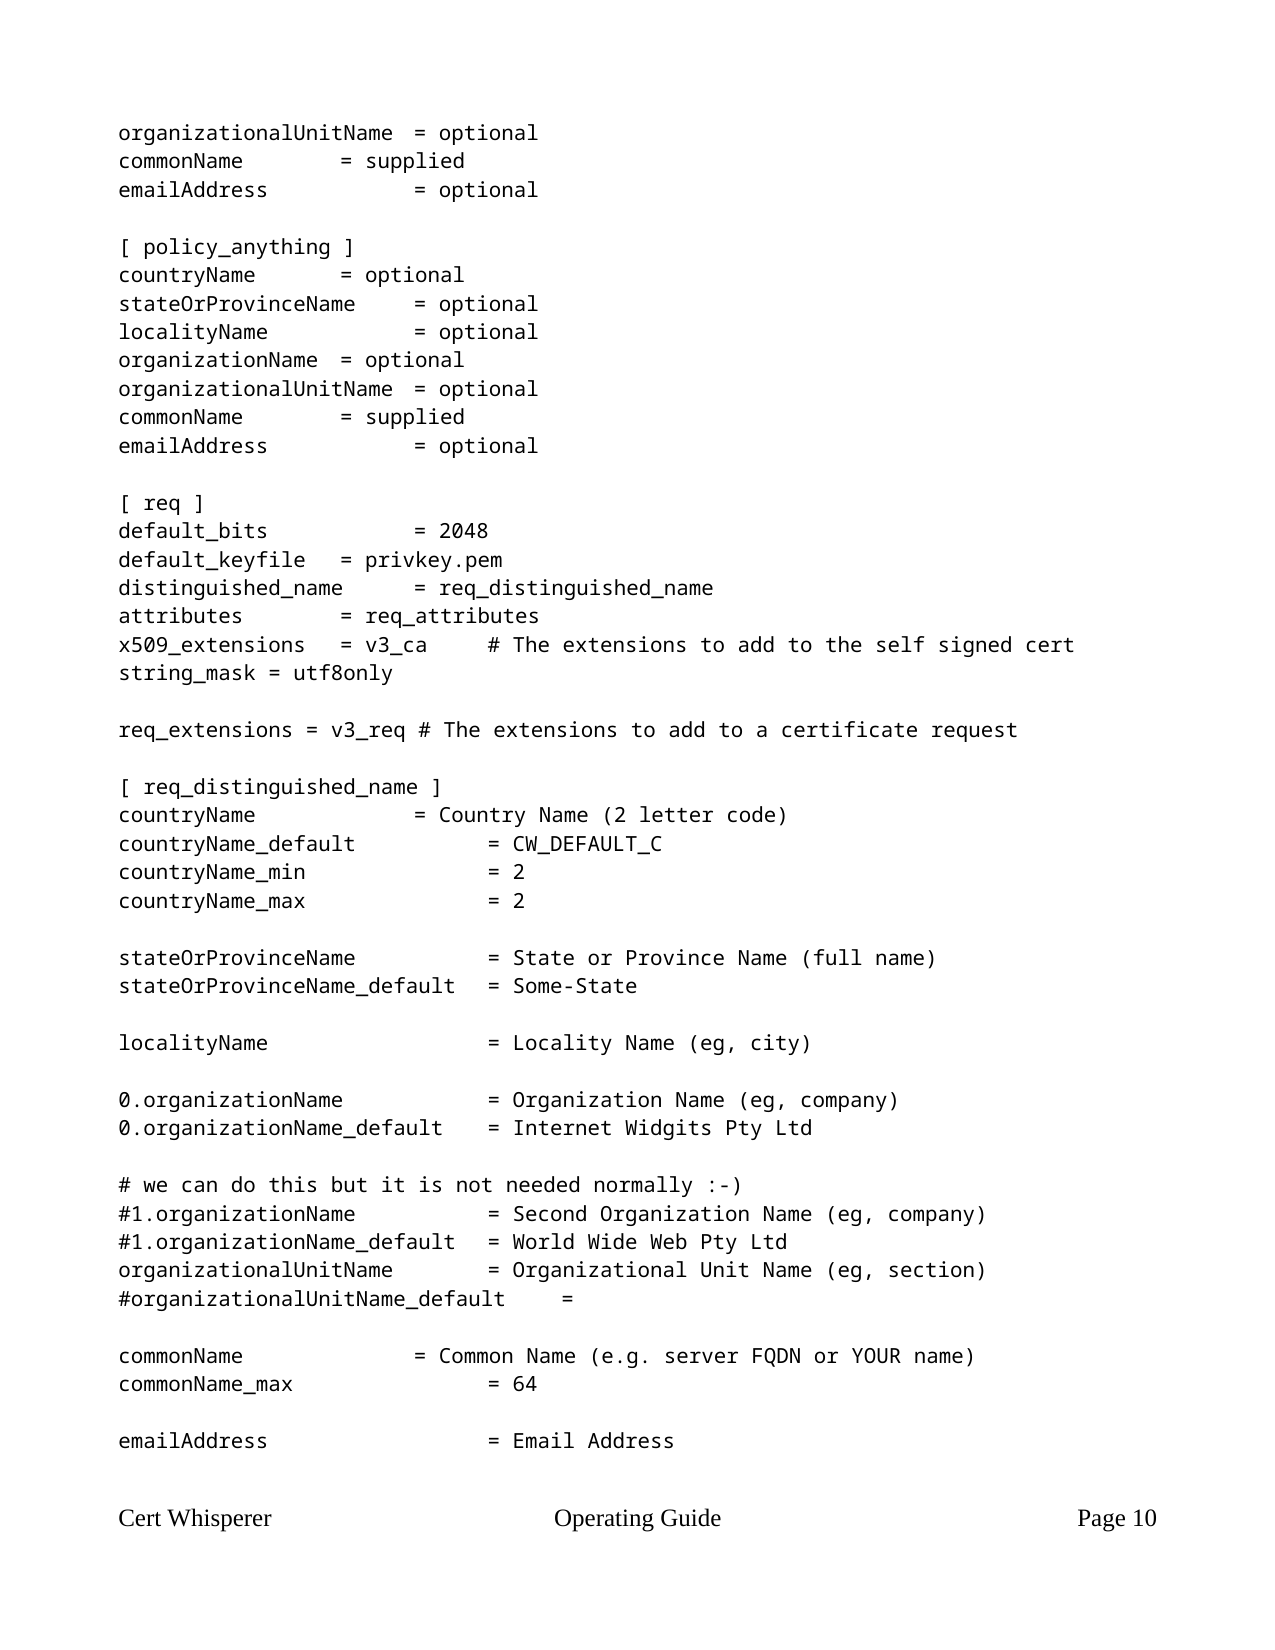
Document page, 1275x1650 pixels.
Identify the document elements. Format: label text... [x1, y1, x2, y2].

text organizationalUnitName = optional commonName = supplied emailAddress = optional [ policy_anything ] countryName = optional stateOrProvinceName = optional localityName = optional organizationName = optional organizationalUnitName = optional commonName = supplied emailAddress = optional [ req ] default_bits = 2048 default_keyfile = privkey.pem distinguished_name = req_distinguished_name attributes = req_attributes x509_extensions = v3_ca # The extensions to add to the self signed cert string_mask = utf8only req_extensions = v3_req # The extensions to add to a certificate request [ req_distinguished_name ] countryName = Country Name (2 letter code) countryName_default = CW_DEFAULT_C countryName_min = 2 countryName_max = 2 stateOrProvinceName = State or Province Name (full name) stateOrProvinceName_default = Some-State localityName = Locality Name (eg, city) 0.organizationName = Organization Name (eg, company) 0.organizationName_default = Internet Widgits Pty Ltd # we can do this but it is not needed normally :-) #1.organizationName = Second Organization Name (eg, company) #1.organizationName_default = World Wide Web Pty Ltd organizationalUnitName = Organizational Unit Name (eg, section) #organizationalUnitName_default = commonName = Common Name (e.g. server FQDN or YOUR name) commonName_max = 64 emailAddress = Email Address [118, 118, 1157, 1455]
